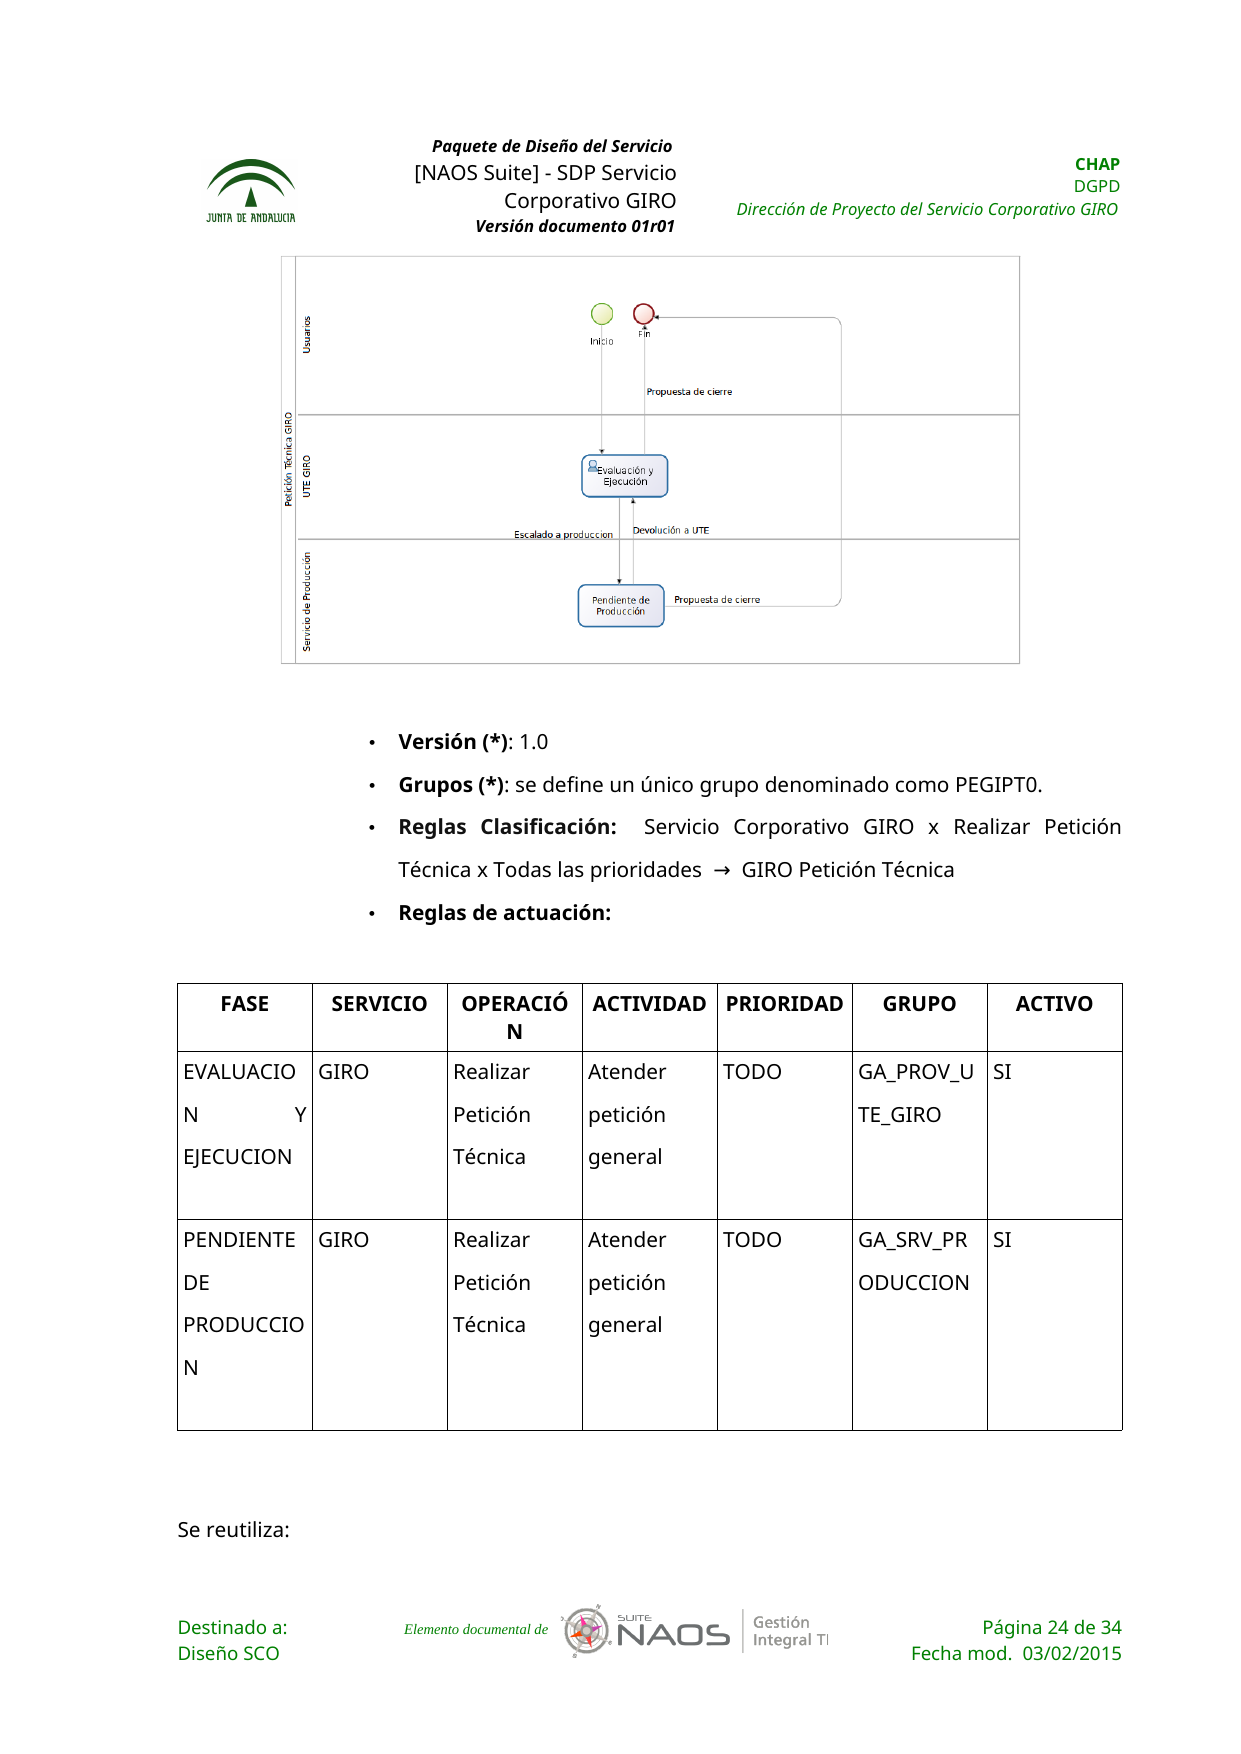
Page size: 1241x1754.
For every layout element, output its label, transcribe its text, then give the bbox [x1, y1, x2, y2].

table_cell GIRO [313, 1052, 447, 1219]
list Reglas Clasificación: Servicio Corporativo GIRO x Realizar Petición Técnica x Todas las prioridades → GIRO Petición Técnica [369, 812, 1122, 883]
list Versión (*): 1.0 [369, 727, 1122, 756]
table_header SERVICIO [313, 984, 447, 1051]
table_cell SI [988, 1220, 1122, 1429]
picture [201, 159, 298, 226]
table_header ACTIVIDAD [583, 984, 717, 1051]
text Se reutiliza: [177, 1515, 1122, 1543]
list Grupos (*): se define un único grupo denominado como PEGIPT0. [369, 770, 1122, 798]
table_header OPERACIÓN [448, 984, 582, 1051]
table_header GRUPO [853, 984, 987, 1051]
table_cell SI [988, 1052, 1122, 1219]
table_cell Atender petición general [583, 1220, 717, 1429]
table_cell GA_SRV_PRODUCCION [853, 1220, 987, 1429]
table_header ACTIVO [988, 984, 1122, 1051]
table_cell TODO [718, 1220, 852, 1429]
table_cell PENDIENTE DE PRODUCCION [178, 1220, 312, 1429]
table_cell Atender petición general [583, 1052, 717, 1219]
table_cell EVALUACION Y EJECUCION [178, 1052, 312, 1219]
table_cell TODO [718, 1052, 852, 1219]
table_cell GA_PROV_UTE_GIRO [853, 1052, 987, 1219]
picture [273, 248, 1027, 671]
table_header PRIORIDAD [718, 984, 852, 1051]
list Reglas de actuación: [369, 898, 1122, 926]
table_header FASE [178, 984, 312, 1051]
table_cell GIRO [313, 1220, 447, 1429]
picture [560, 1604, 829, 1658]
table_cell Realizar Petición Técnica [448, 1220, 582, 1429]
table_cell Realizar Petición Técnica [448, 1052, 582, 1219]
